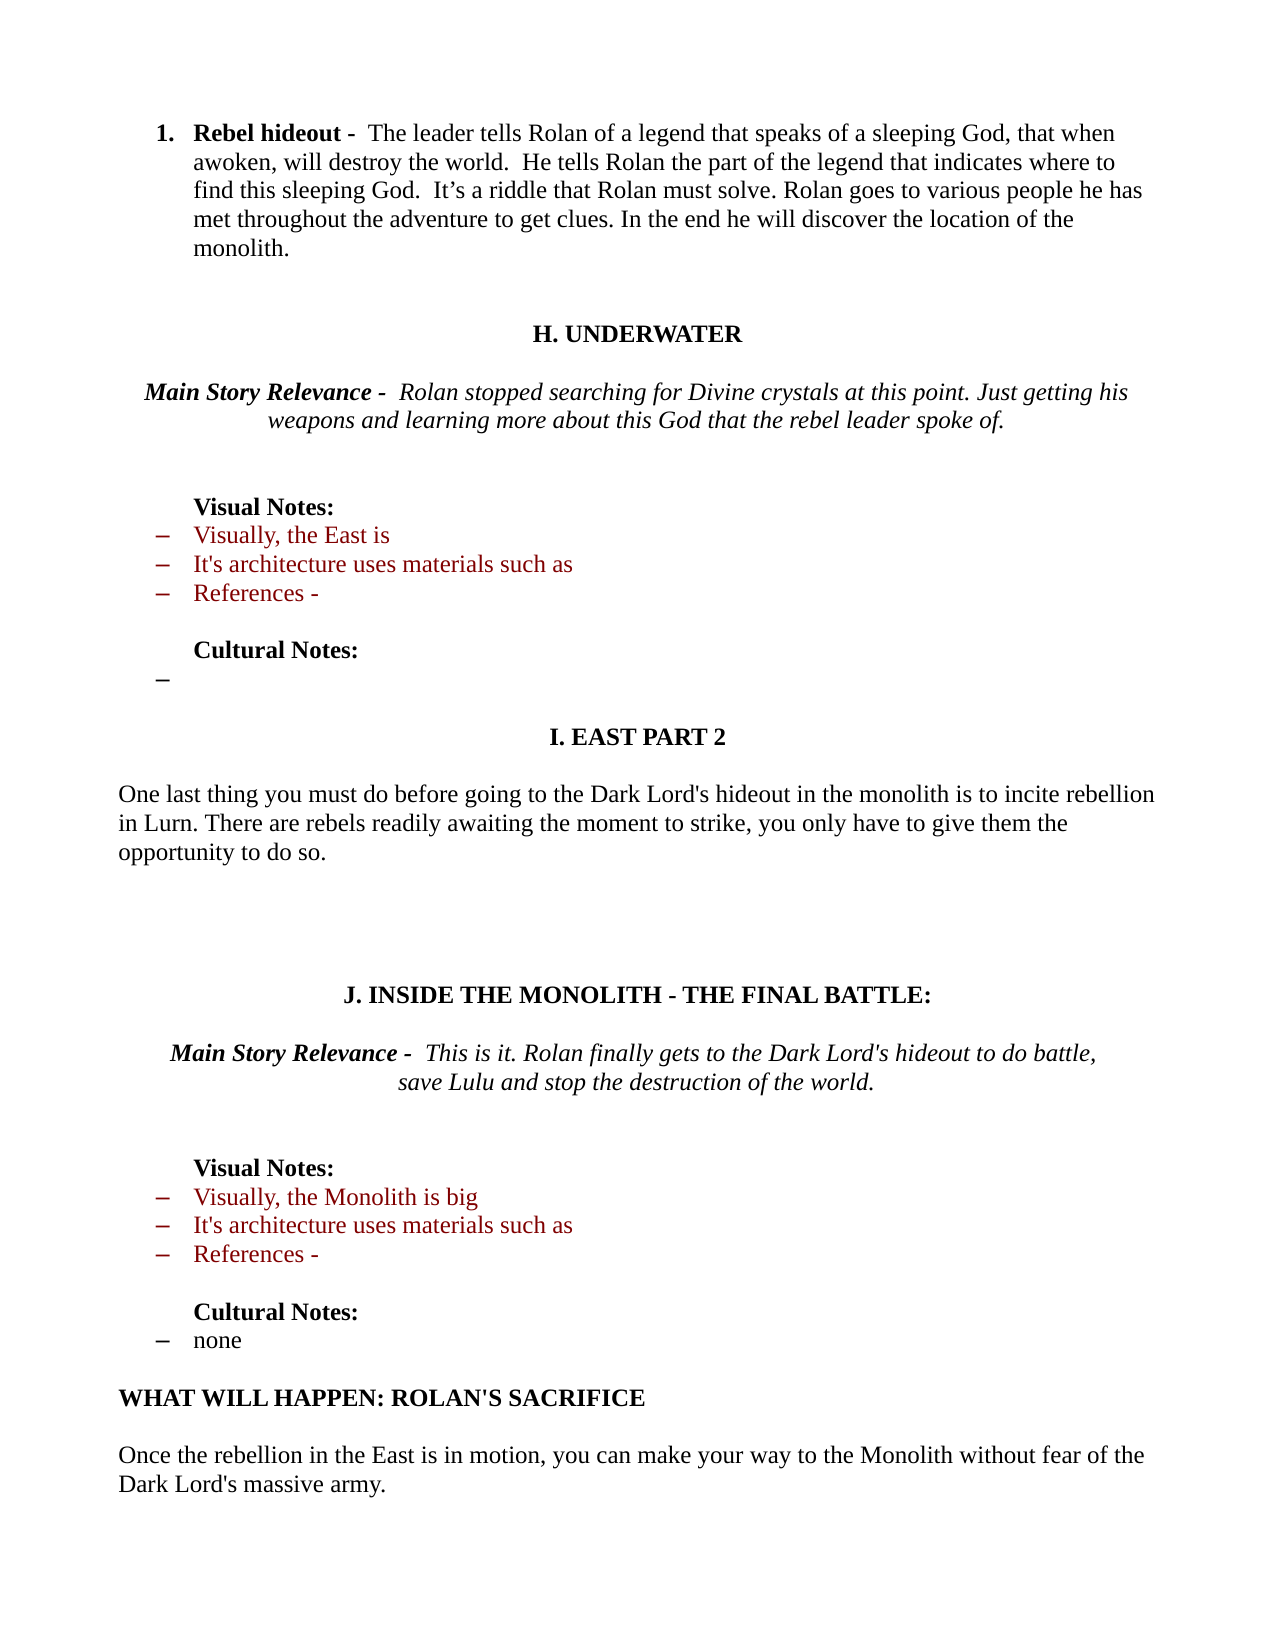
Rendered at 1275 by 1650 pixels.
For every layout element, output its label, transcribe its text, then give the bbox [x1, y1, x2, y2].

list It's architecture uses materials such as [156, 549, 1157, 578]
list Cultural Notes: [156, 1297, 1157, 1326]
text J. INSIDE THE MONOLITH - THE FINAL BATTLE: [118, 981, 1157, 1009]
list Visual Notes: [156, 1153, 1157, 1182]
list Visual Notes: [156, 492, 1157, 521]
text I. EAST PART 2 [118, 722, 1157, 751]
text H. UNDERWATER [118, 319, 1157, 348]
text Main Story Relevance - Rolan stopped searching for Divine crystals at this point. Just getting his weapons and learning more about this God that the rebel leader spoke of. [118, 377, 1157, 434]
text WHAT WILL HAPPEN: ROLAN'S SACRIFICE [118, 1383, 1157, 1412]
list Visually, the East is [156, 521, 1157, 549]
list Rebel hideout - The leader tells Rolan of a legend that speaks of a sleeping God, that when awoken, will destroy the world. He tells Rolan the part of the legend that indicates where to find this sleeping God. It’s a riddle that Rolan must solve. Rolan goes to various people he has met throughout the adventure to get clues. In the end he will discover the location of the monolith. [156, 118, 1157, 262]
text save Lulu and stop the destruction of the world. [118, 1067, 1157, 1096]
list Visually, the Monolith is big [156, 1182, 1157, 1211]
text One last thing you must do before going to the Dark Lord's hideout in the monolith is to incite rebellion in Lurn. There are rebels readily awaiting the moment to strike, you only have to give them the opportunity to do so. [118, 779, 1157, 866]
text Once the rebellion in the East is in motion, you can make your way to the Monolith without fear of the Dark Lord's massive army. [118, 1441, 1157, 1498]
list Cultural Notes: [156, 636, 1157, 664]
list It's architecture uses materials such as [156, 1211, 1157, 1239]
list References - [156, 578, 1157, 607]
text Main Story Relevance - This is it. Rolan finally gets to the Dark Lord's hideout to do battle, [118, 1038, 1157, 1067]
list References - [156, 1239, 1157, 1268]
list none [156, 1326, 1157, 1354]
